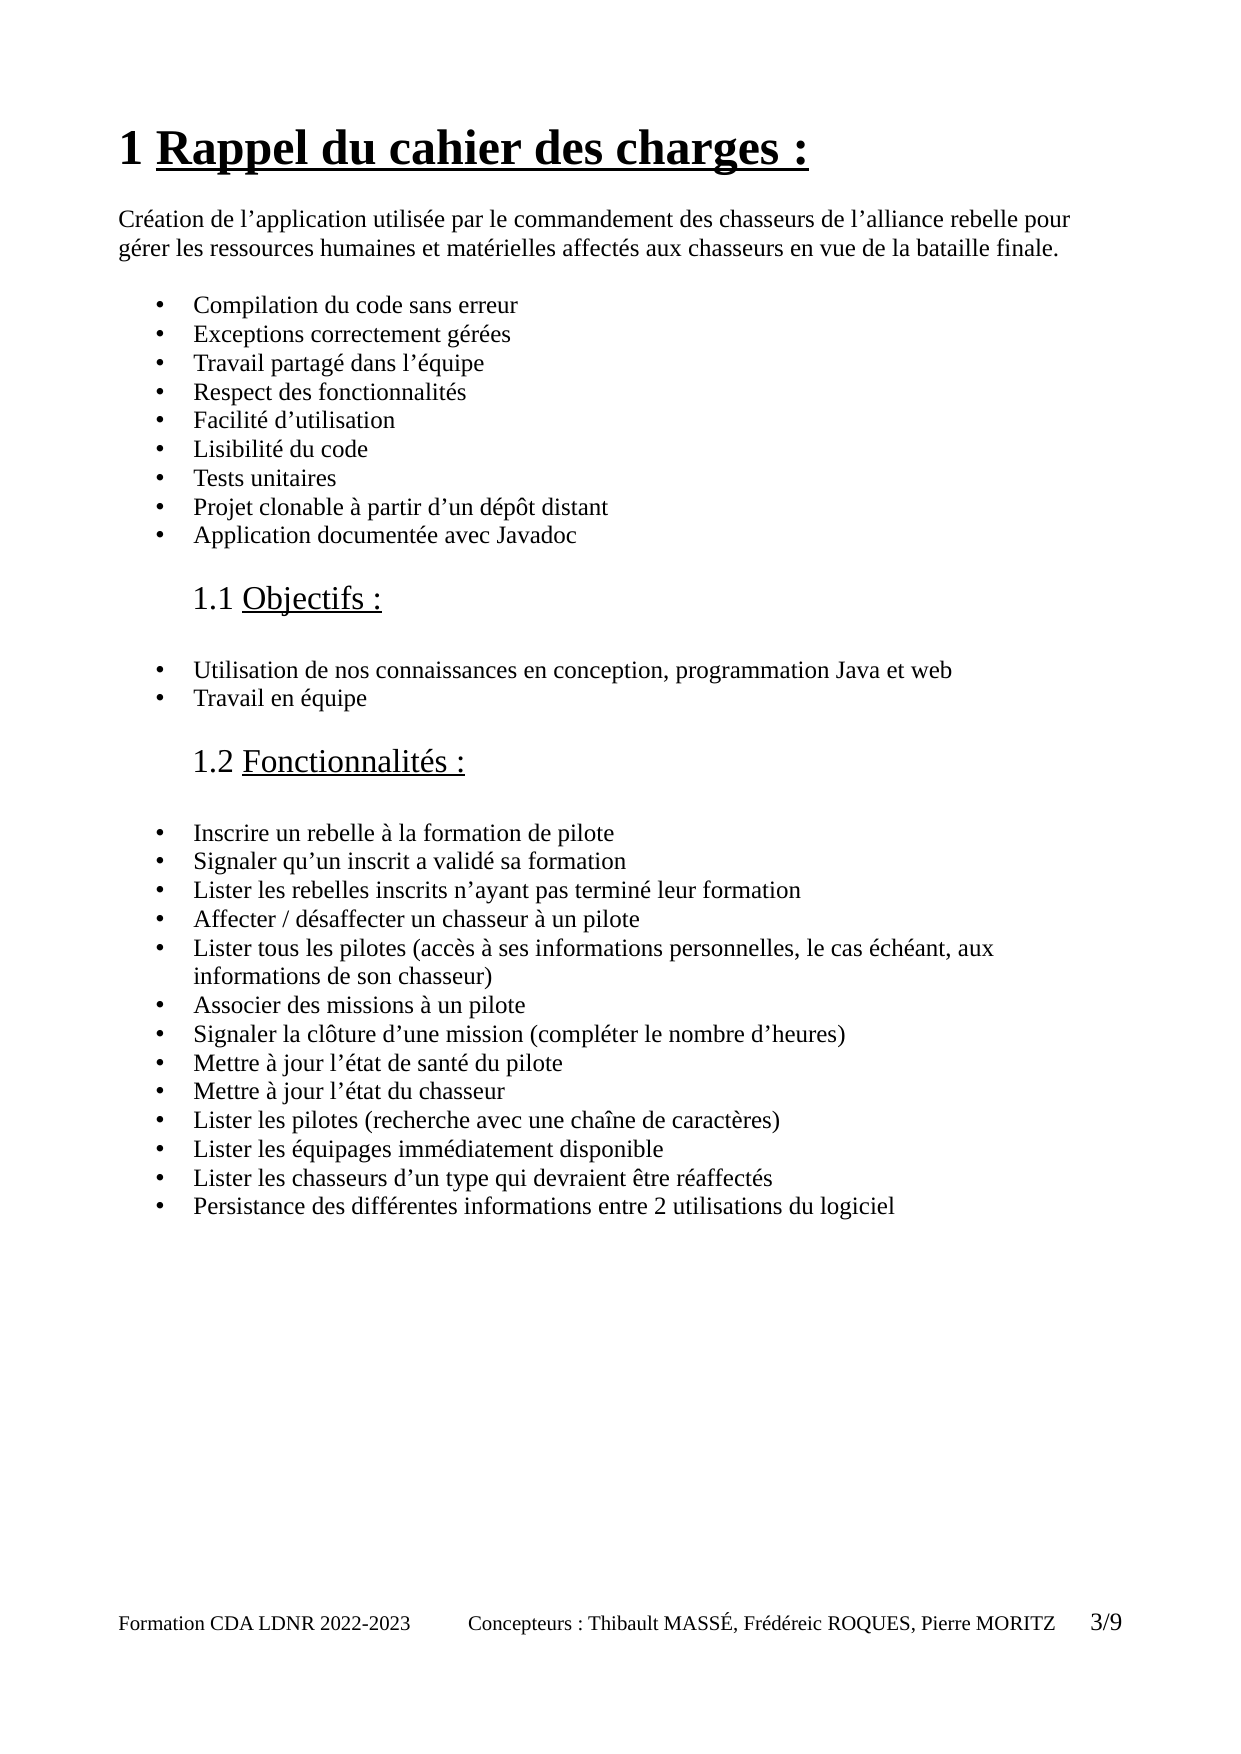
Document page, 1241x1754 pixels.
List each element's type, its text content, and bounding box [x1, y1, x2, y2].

list Lister tous les pilotes (accès à ses informations personnelles, le cas échéant, aux informations de son chasseur) [156, 933, 1122, 990]
list Projet clonable à partir d’un dépôt distant [156, 492, 1122, 521]
list Affecter / désaffecter un chasseur à un pilote [156, 904, 1122, 933]
list Signaler qu’un inscrit a validé sa formation [156, 846, 1122, 875]
list Travail partagé dans l’équipe [156, 348, 1122, 377]
text 1.2 Fonctionnalités : [118, 741, 1122, 779]
list Mettre à jour l’état du chasseur [156, 1076, 1122, 1105]
list Utilisation de nos connaissances en conception, programmation Java et web [156, 655, 1122, 683]
list Facilité d’utilisation [156, 406, 1122, 434]
list Lister les chasseurs d’un type qui devraient être réaffectés [156, 1163, 1122, 1191]
list Application documentée avec Javadoc [156, 521, 1122, 549]
text Création de l’application utilisée par le commandement des chasseurs de l’alliance rebelle pour gérer les ressources humaines et matérielles affectés aux chasseurs en vue de la bataille finale. [118, 204, 1122, 262]
text 1 Rappel du cahier des charges : [118, 118, 1122, 176]
list Lister les équipages immédiatement disponible [156, 1134, 1122, 1163]
list Associer des missions à un pilote [156, 990, 1122, 1019]
list Tests unitaires [156, 463, 1122, 492]
list Mettre à jour l’état de santé du pilote [156, 1048, 1122, 1076]
list Compilation du code sans erreur [156, 291, 1122, 319]
list Persistance des différentes informations entre 2 utilisations du logiciel [156, 1191, 1122, 1220]
list Lister les pilotes (recherche avec une chaîne de caractères) [156, 1105, 1122, 1134]
list Inscrire un rebelle à la formation de pilote [156, 818, 1122, 846]
list Signaler la clôture d’une mission (compléter le nombre d’heures) [156, 1019, 1122, 1048]
list Lisibilité du code [156, 434, 1122, 463]
list Travail en équipe [156, 683, 1122, 712]
list Respect des fonctionnalités [156, 377, 1122, 406]
list Exceptions correctement gérées [156, 319, 1122, 348]
text 1.1 Objectifs : [118, 578, 1122, 616]
list Lister les rebelles inscrits n’ayant pas terminé leur formation [156, 875, 1122, 904]
